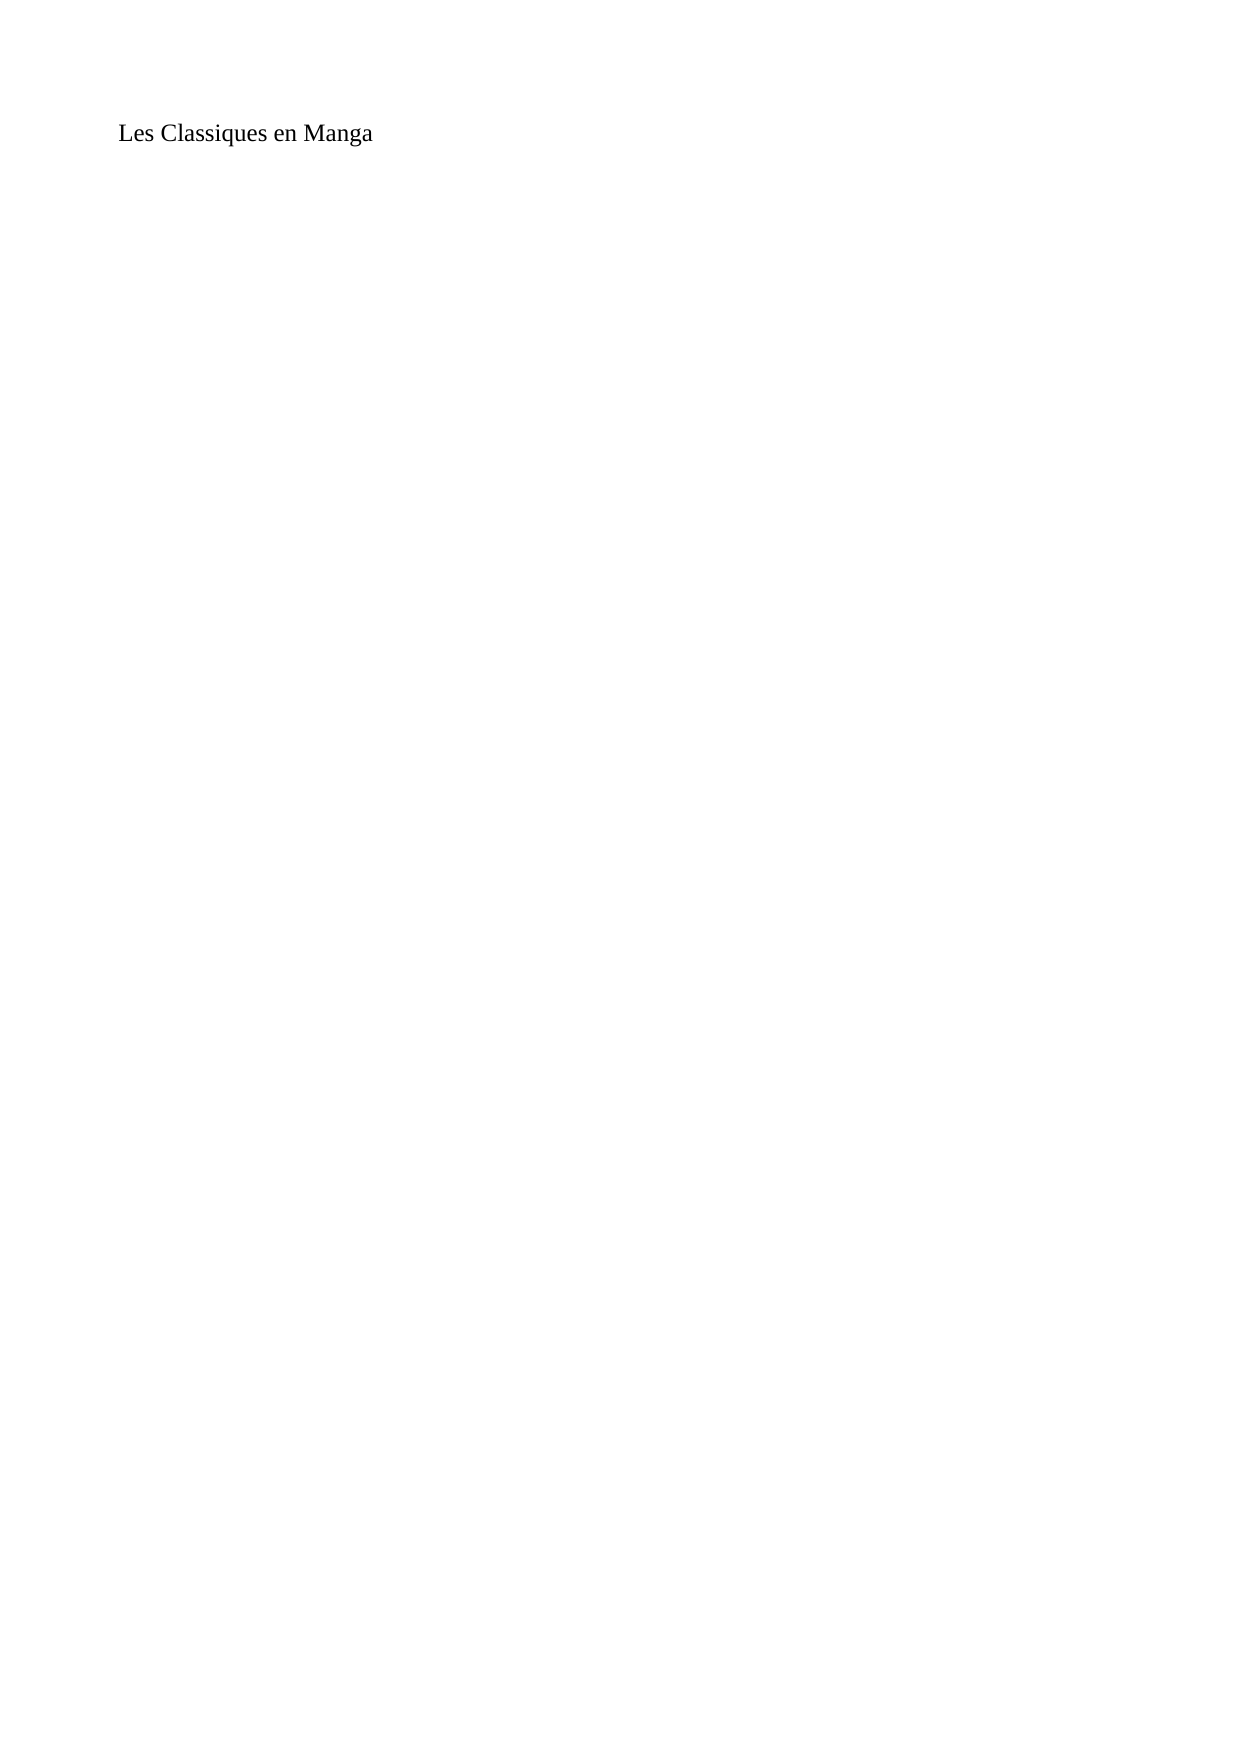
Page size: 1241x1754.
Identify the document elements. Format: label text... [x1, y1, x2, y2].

text Les Classiques en Manga [118, 118, 1122, 147]
